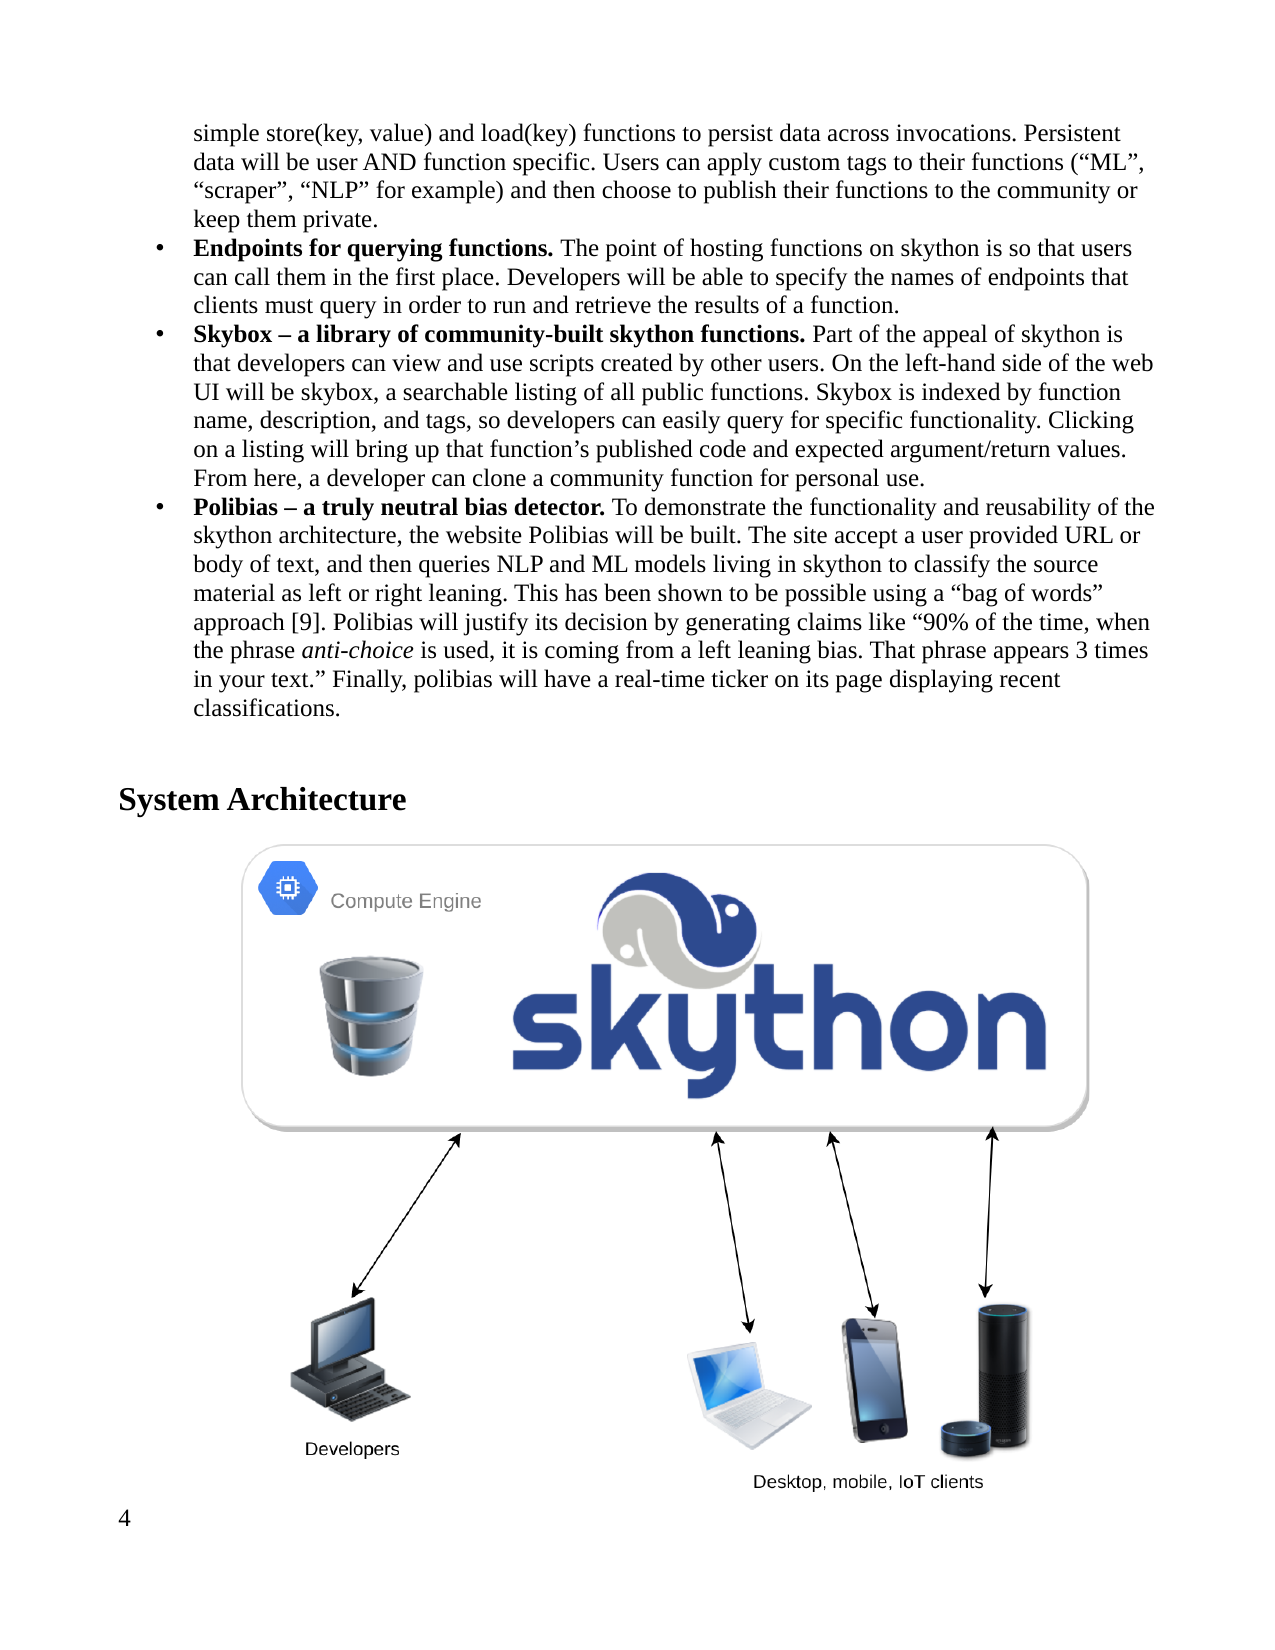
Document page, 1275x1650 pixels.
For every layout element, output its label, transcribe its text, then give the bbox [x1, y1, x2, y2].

list Endpoints for querying functions. The point of hosting functions on skython is so that users can call them in the first place. Developers will be able to specify the names of endpoints that clients must query in order to run and retrieve the results of a function. [156, 233, 1157, 319]
list Skybox – a library of community-built skython functions. Part of the appeal of skython is that developers can view and use scripts created by other users. On the left-hand side of the web UI will be skybox, a searchable listing of all public functions. Skybox is indexed by function name, description, and tags, so developers can easily query for specific functionality. Clicking on a listing will bring up that function’s published code and expected argument/return values. From here, a developer can clone a community function for personal use. [156, 319, 1157, 492]
list Polibias – a truly neutral bias detector. To demonstrate the functionality and reusability of the skython architecture, the website Polibias will be built. The site accept a user provided URL or body of text, and then queries NLP and ML models living in skython to classify the source material as left or right leaning. This has been shown to be possible using a “bag of words” approach [9]. Polibias will justify its decision by generating claims like “90% of the time, when the phrase anti-choice is used, it is coming from a left leaning bias. That phrase appears 3 times in your text.” Finally, polibias will have a real-time ticker on its page displaying recent classifications. [156, 492, 1157, 722]
list simple store(key, value) and load(key) functions to persist data across invocations. Persistent data will be user AND function specific. Users can apply custom tags to their functions (“ML”, “scraper”, “NLP” for example) and then choose to publish their functions to the community or keep them private. [156, 118, 1157, 233]
text System Architecture [118, 779, 1157, 818]
picture [194, 844, 1090, 1497]
